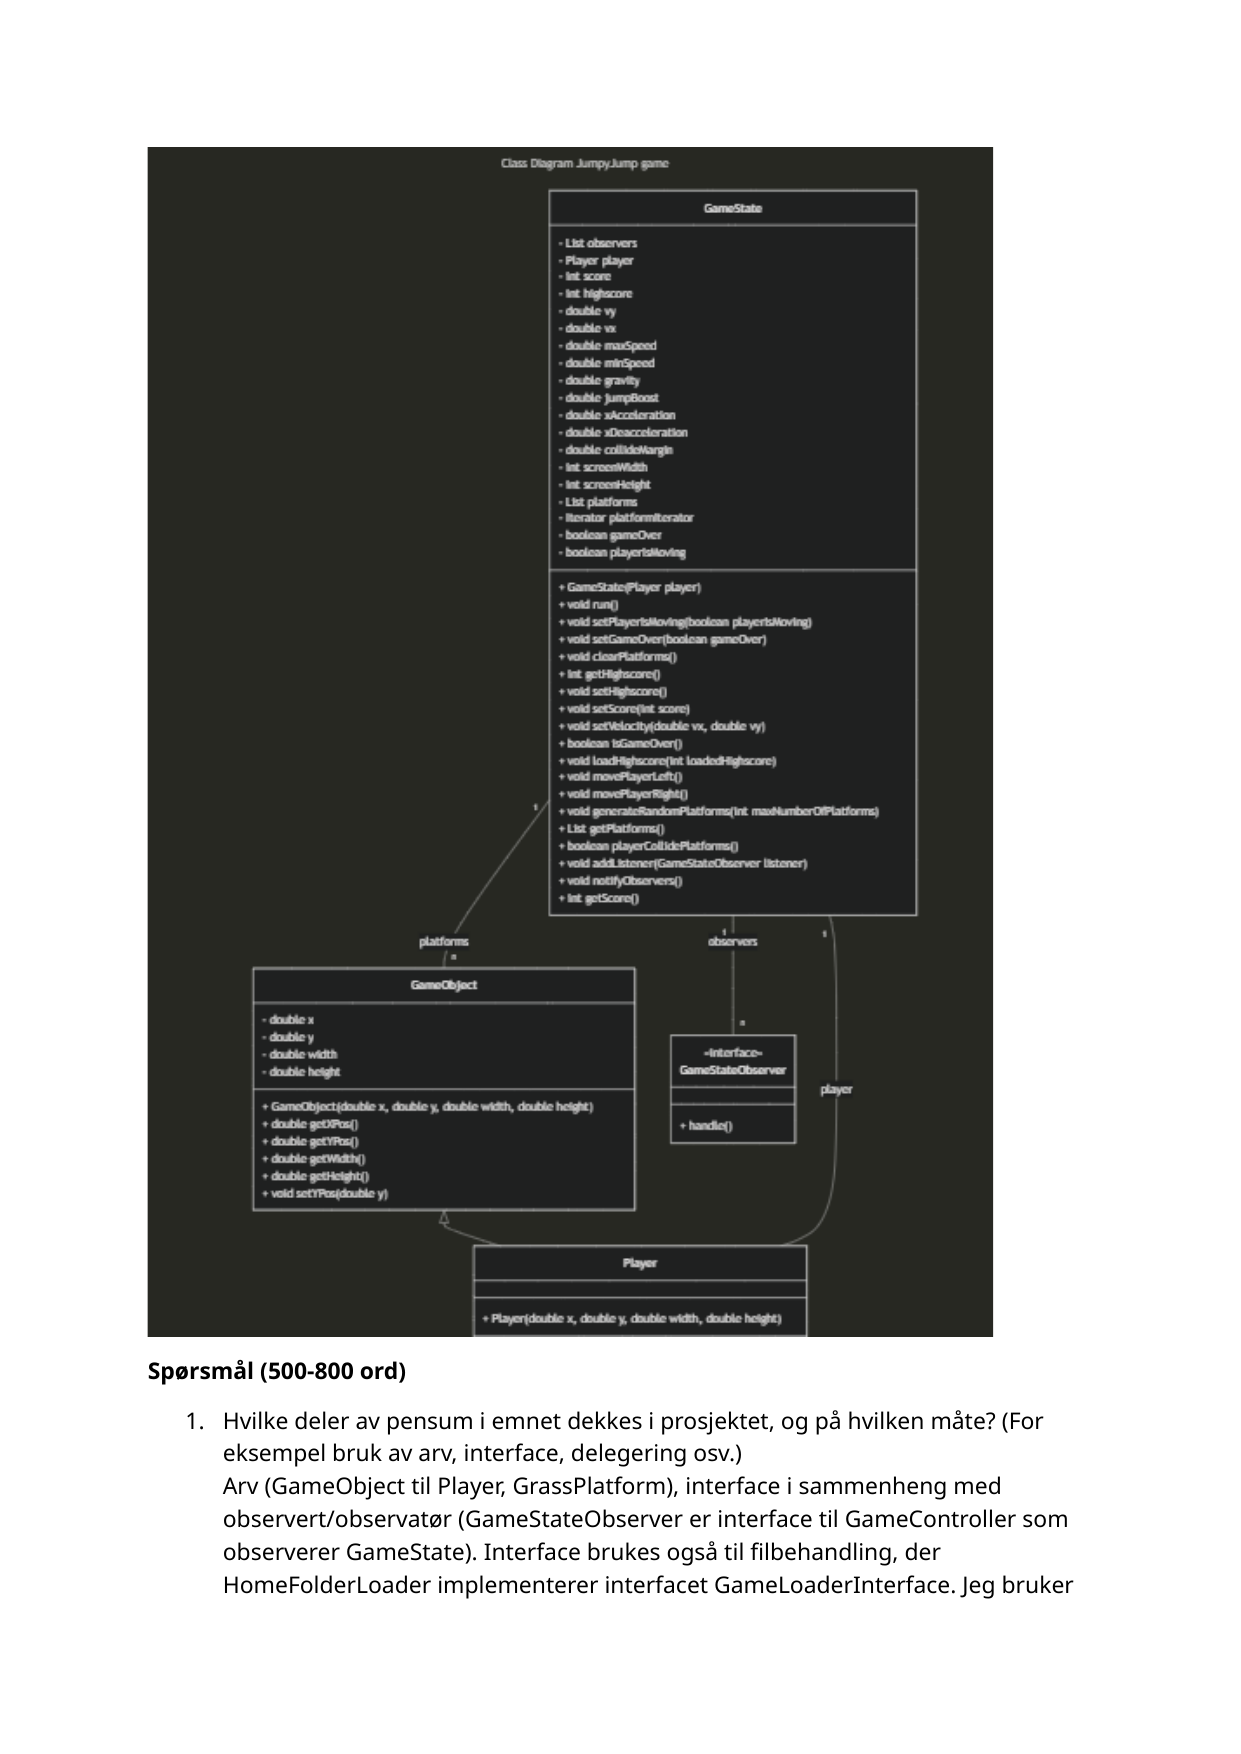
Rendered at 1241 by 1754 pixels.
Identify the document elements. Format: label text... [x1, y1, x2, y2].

list Arv (GameObject til Player, GrassPlatform), interface i sammenheng med observert/observatør (GameStateObserver er interface til GameController som observerer GameState). Interface brukes også til filbehandling, der HomeFolderLoader implementerer interfacet GameLoaderInterface. Jeg bruker [223, 1470, 1093, 1600]
list Hvilke deler av pensum i emnet dekkes i prosjektet, og på hvilken måte? (For eksempel bruk av arv, interface, delegering osv.) [185, 1404, 1093, 1469]
text Spørsmål (500-800 ord) [148, 1355, 1093, 1386]
